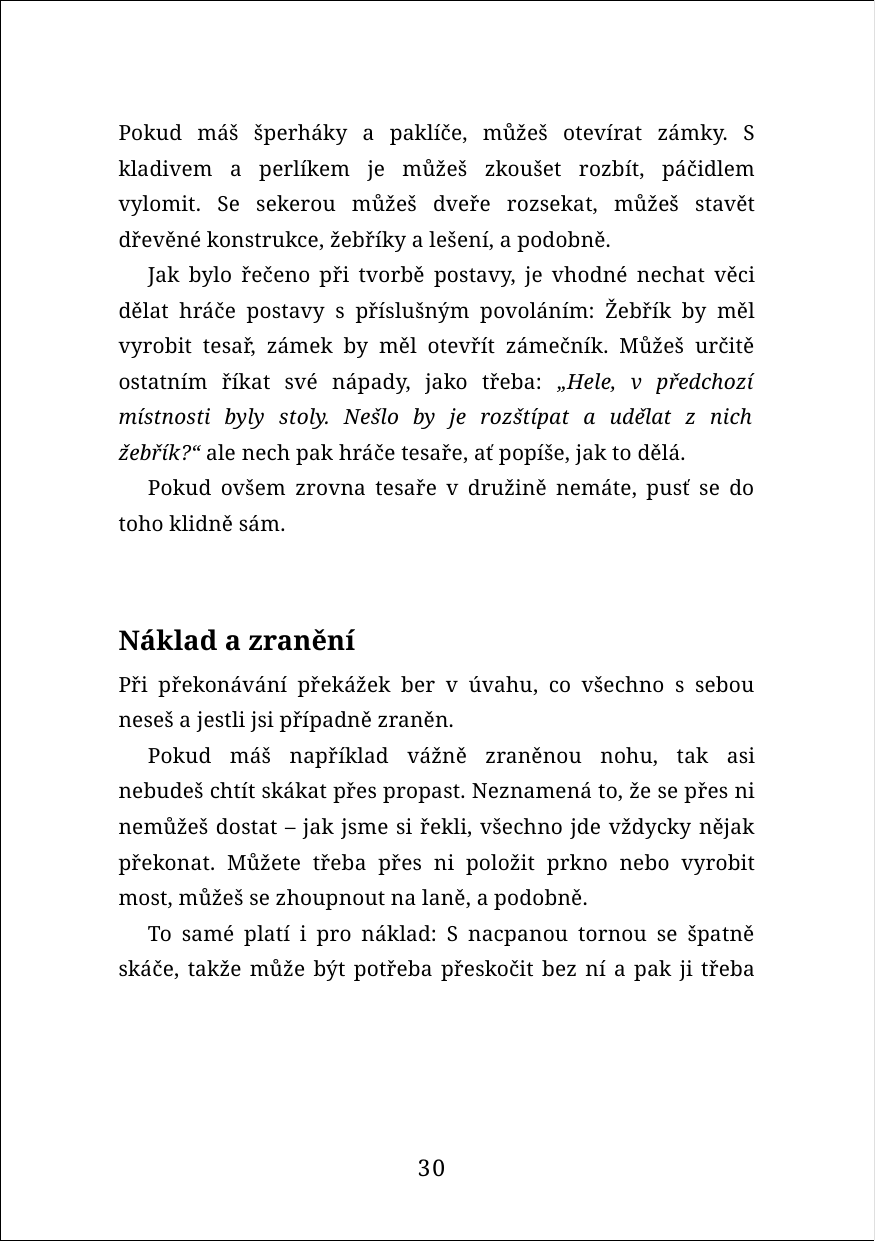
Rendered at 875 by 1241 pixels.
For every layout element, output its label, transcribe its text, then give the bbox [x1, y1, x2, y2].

subtitle Náklad a zranění [118, 621, 756, 658]
text Při překonávání překážek ber v úvahu, co všechno s sebou neseš a jestli jsi případně zraněn. Pokud máš například vážně zraněnou nohu, tak asi nebudeš chtít skákat přes propast. Neznamená to, že se přes ni nemůžeš dostat – jak jsme si řekli, všechno jde vždycky nějak překonat. Můžete třeba přes ni položit prkno nebo vyrobit most, můžeš se zhoupnout na laně, a podobně. To samé platí i pro náklad: S nacpanou tornou se špatně skáče, takže může být potřeba přeskočit bez ní a pak ji třeba [118, 670, 756, 983]
text Pokud máš šperháky a paklíče, můžeš otevírat zámky. S kladivem a perlíkem je můžeš zkoušet rozbít, páčidlem vylomit. Se sekerou můžeš dveře rozsekat, můžeš stavět dřevěné konstrukce, žebříky a lešení, a podobně. Jak bylo řečeno při tvorbě postavy, je vhodné nechat věci dělat hráče postavy s příslušným povoláním: Žebřík by měl vyrobit tesař, zámek by měl otevřít zámečník. Můžeš určitě ostatním říkat své nápady, jako třeba: „Hele, v předchozí místnosti byly stoly. Nešlo by je rozštípat a udělat z nich žebřík?“ ale nech pak hráče tesaře, ať popíše, jak to dělá. Pokud ovšem zrovna tesaře v družině nemáte, pusť se do toho klidně sám. [118, 118, 756, 573]
